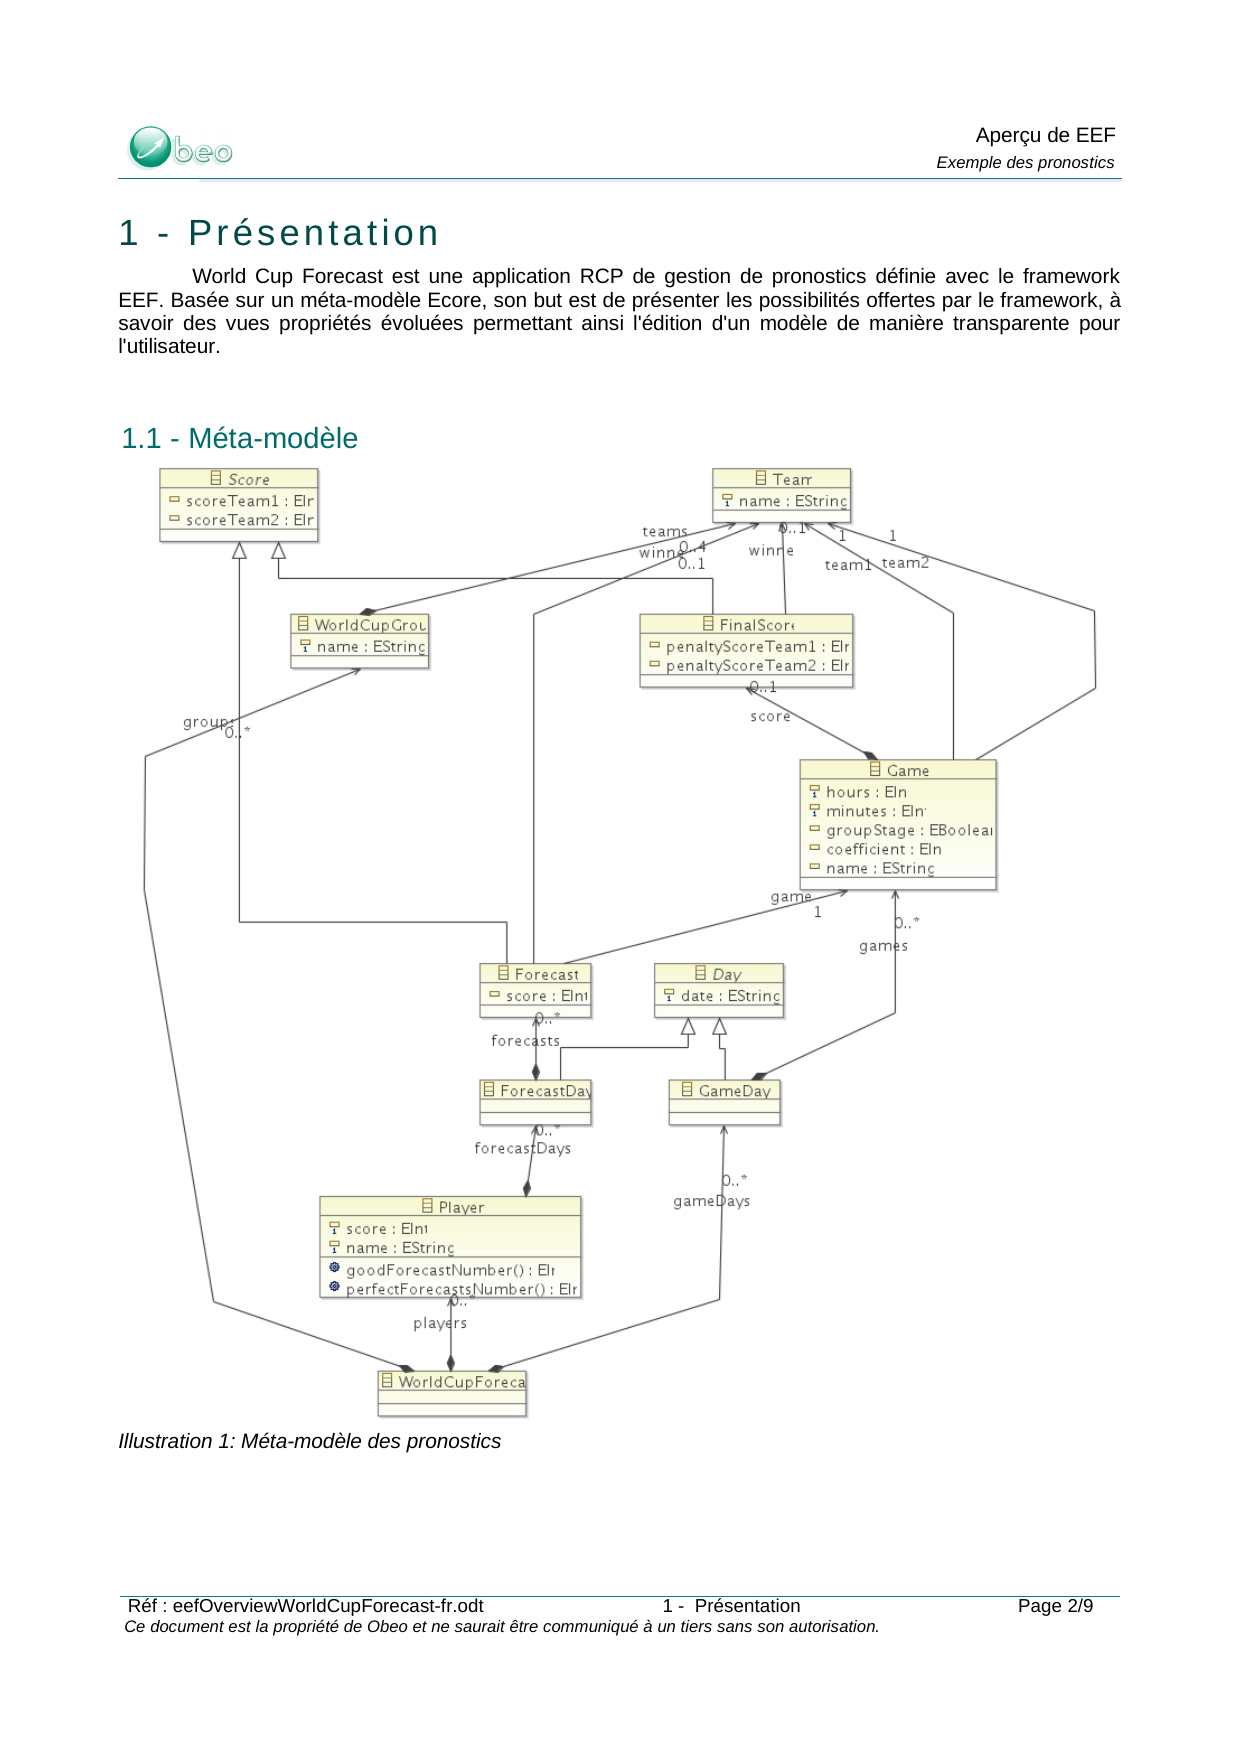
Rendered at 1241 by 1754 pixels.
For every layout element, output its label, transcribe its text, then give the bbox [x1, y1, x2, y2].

picture [123, 123, 238, 171]
text Illustration 1: Méta-modèle des pronostics [118, 1430, 1122, 1453]
subtitle Présentation [118, 212, 1122, 253]
text World Cup Forecast est une application RCP de gestion de pronostics définie avec le framework EEF. Basée sur un méta-modèle Ecore, son but est de présenter les possibilités offertes par le framework, à savoir des vues propriétés évoluées permettant ainsi l'édition d'un modèle de manière transparente pour l'utilisateur. [118, 265, 1122, 358]
picture [118, 457, 1122, 1430]
subtitle Méta-modèle [118, 419, 1122, 457]
